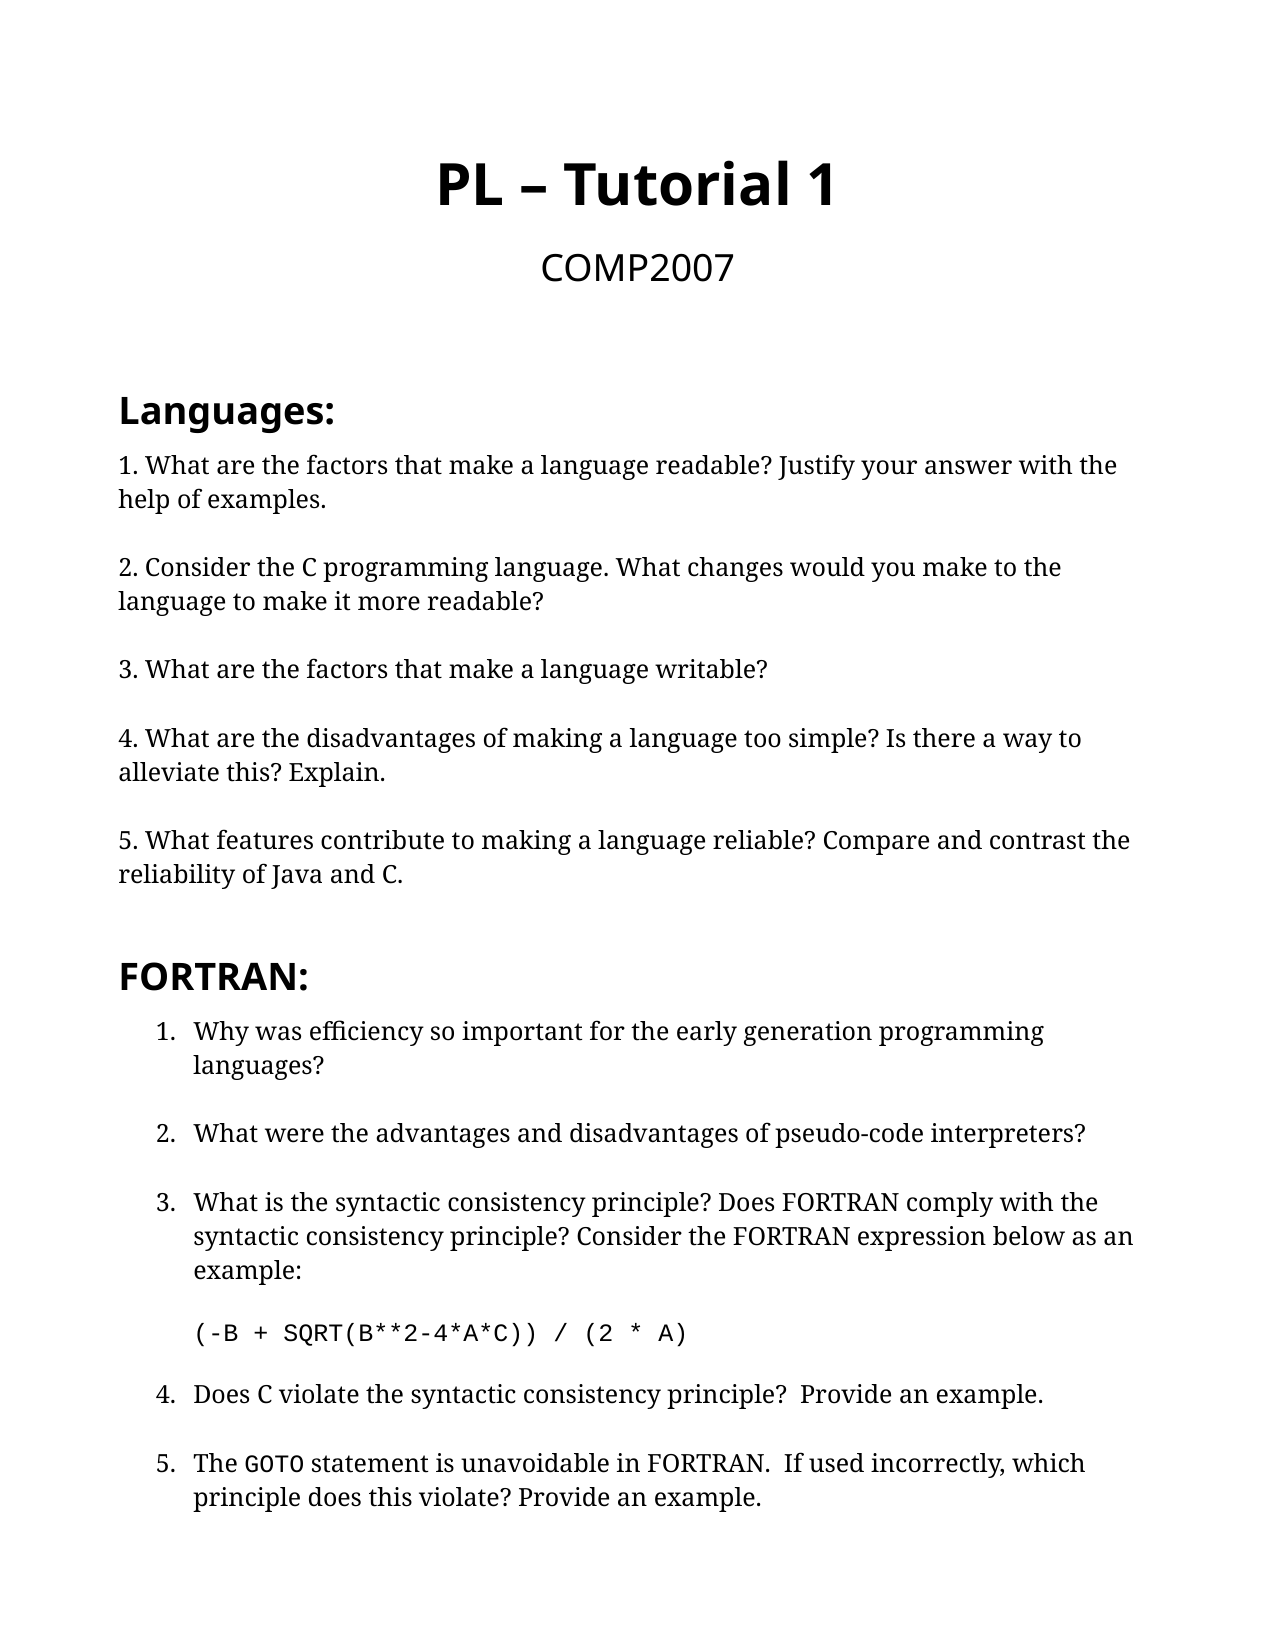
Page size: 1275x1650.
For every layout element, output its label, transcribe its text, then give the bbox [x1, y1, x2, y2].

list The GOTO statement is unavoidable in FORTRAN. If used incorrectly, which principle does this violate? Provide an example. [156, 1445, 1157, 1513]
subtitle FORTRAN: [118, 950, 1157, 1001]
list Why was efficiency so important for the early generation programming languages? [156, 1014, 1157, 1082]
text (-B + SQRT(B**2-4*A*C)) / (2 * A) [193, 1320, 1157, 1349]
list What is the syntactic consistency principle? Does FORTRAN comply with the syntactic consistency principle? Consider the FORTRAN expression below as an example: [156, 1184, 1157, 1286]
text 3. What are the factors that make a language writable? [118, 652, 1157, 686]
text 2. Consider the C programming language. What changes would you make to the language to make it more readable? [118, 550, 1157, 618]
subtitle COMP2007 [118, 241, 1157, 292]
list What were the advantages and disadvantages of pseudo-code interpreters? [156, 1116, 1157, 1150]
text 5. What features contribute to making a language reliable? Compare and contrast the reliability of Java and C. [118, 822, 1157, 891]
title PL – Tutorial 1 [118, 143, 1157, 223]
subtitle Languages: [118, 384, 1157, 435]
text 4. What are the disadvantages of making a language too simple? Is there a way to alleviate this? Explain. [118, 720, 1157, 788]
list Does C violate the syntactic consistency principle? Provide an example. [156, 1377, 1157, 1411]
text 1. What are the factors that make a language readable? Justify your answer with the help of examples. [118, 448, 1157, 516]
